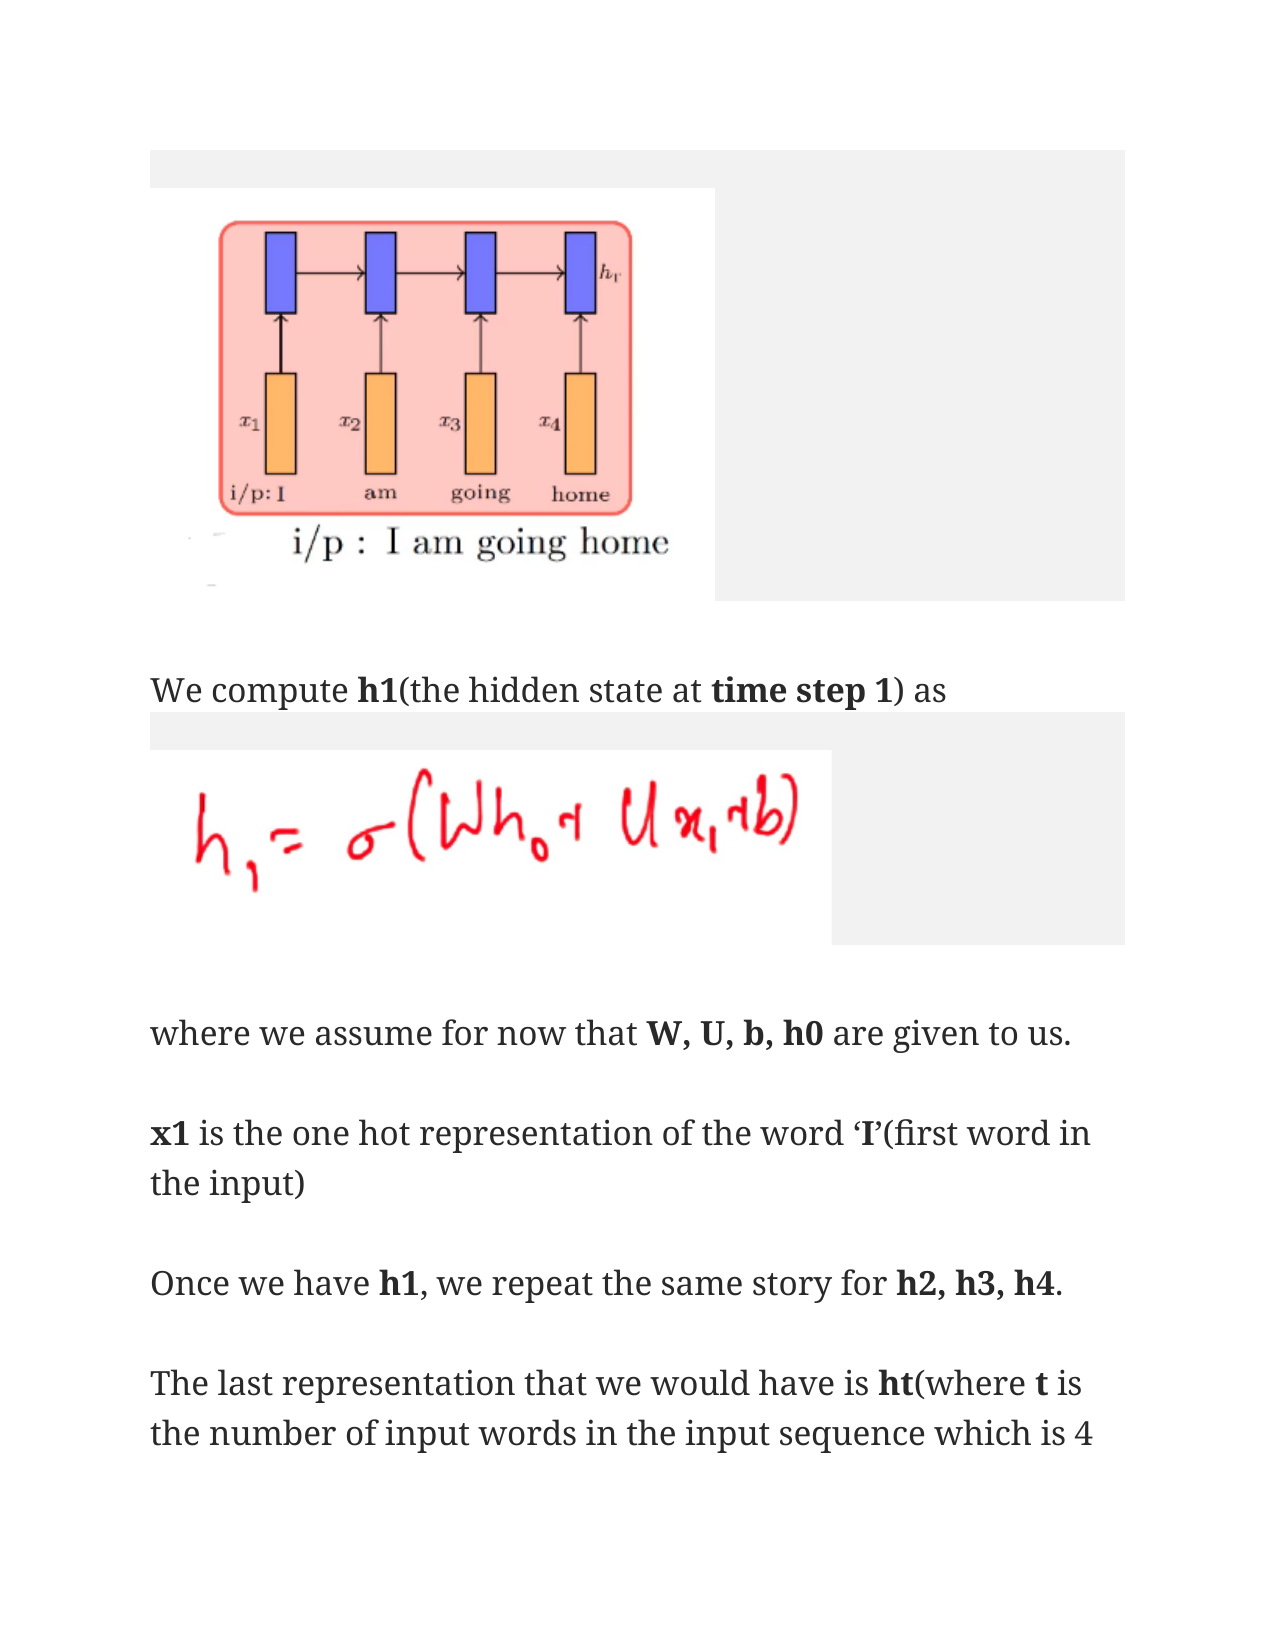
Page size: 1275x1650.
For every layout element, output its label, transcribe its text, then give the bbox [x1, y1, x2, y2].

text We compute h1(the hidden state at time step 1) as [150, 662, 1125, 712]
text where we assume for now that W, U, b, h0 are given to us. [150, 1005, 1125, 1055]
text x1 is the one hot representation of the word ‘I’(first word in the input) [150, 1105, 1125, 1205]
text The last representation that we would have is ht(where t is the number of input words in the input sequence which is 4 [150, 1355, 1125, 1455]
text Once we have h1, we repeat the same story for h2, h3, h4. [150, 1255, 1125, 1305]
